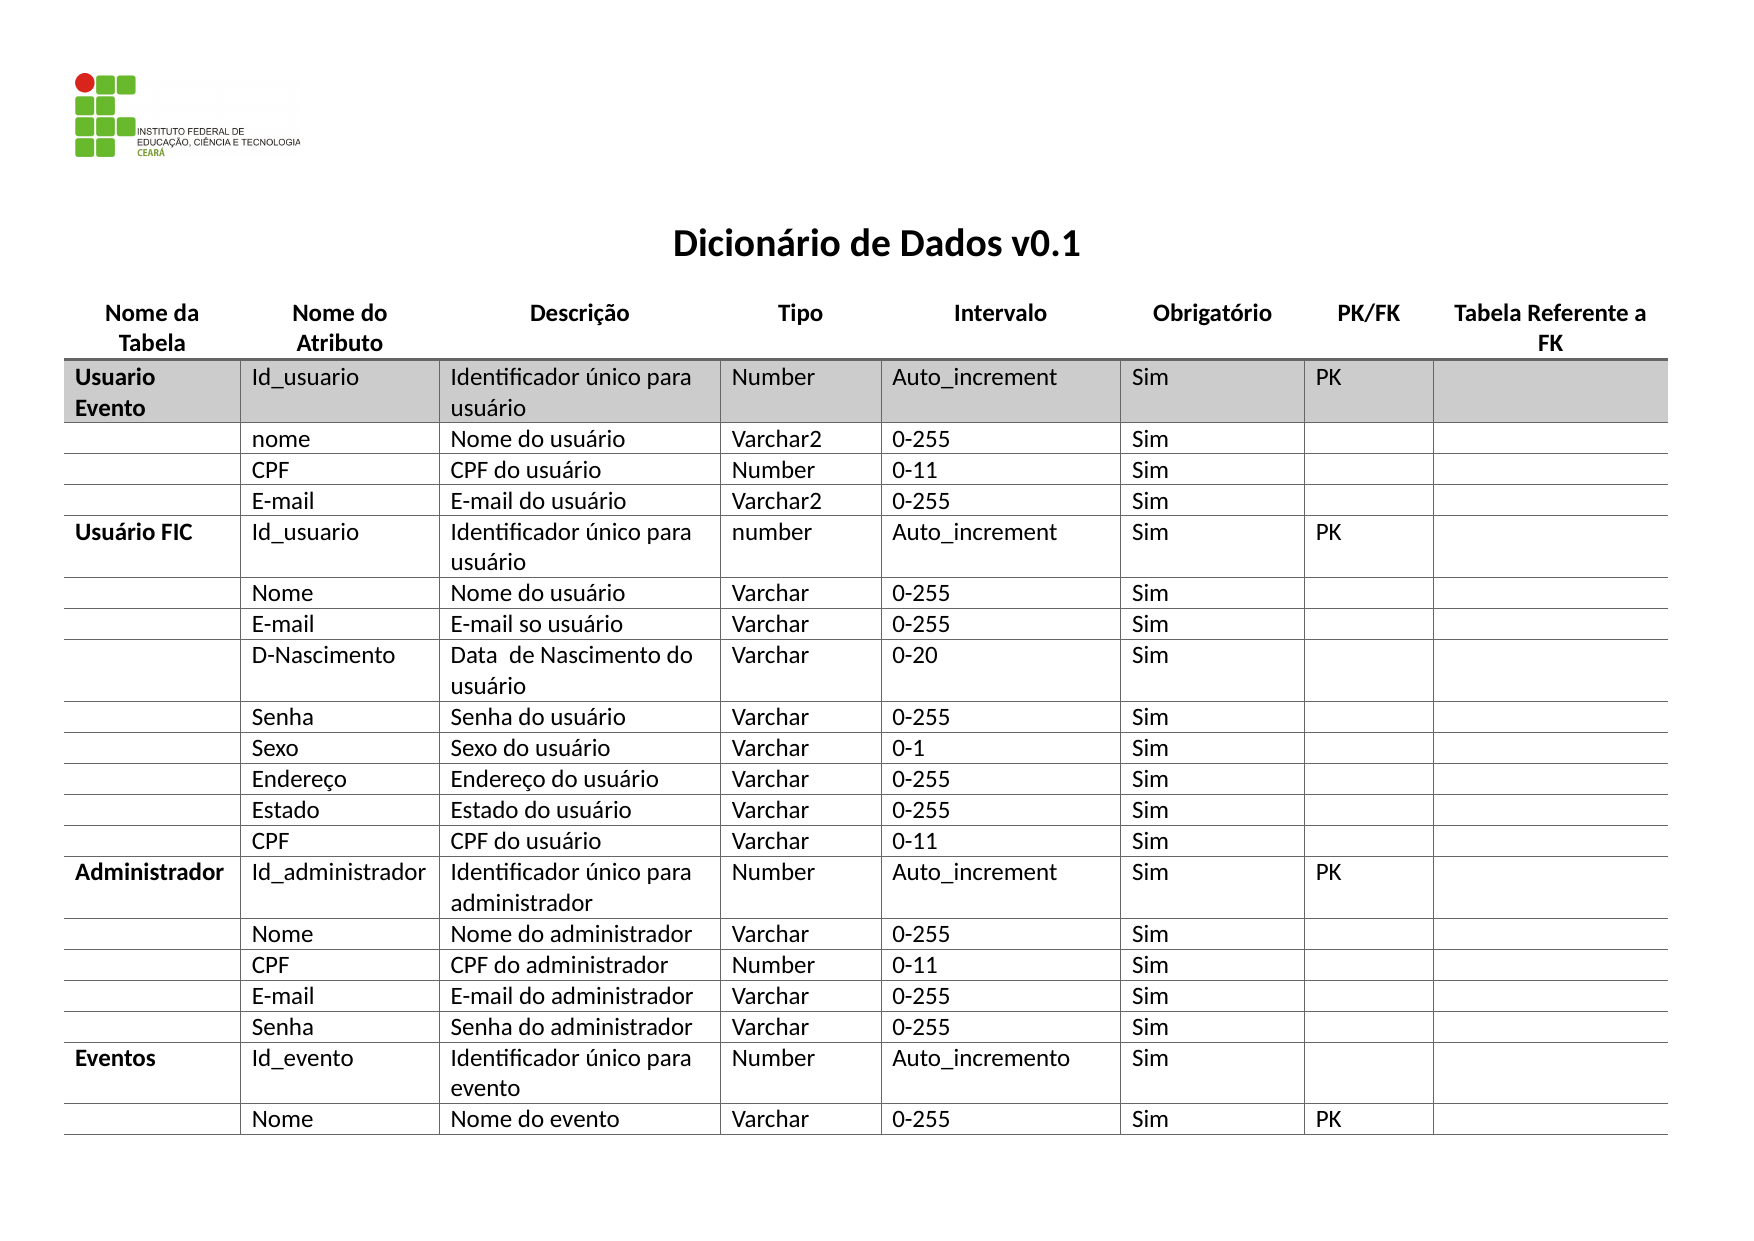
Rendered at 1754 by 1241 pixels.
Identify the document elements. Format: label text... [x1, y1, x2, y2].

table_cell [1434, 795, 1668, 825]
table_cell Varchar [721, 640, 881, 701]
table_header Nome do Atributo [240, 297, 439, 358]
table_cell 0-255 [882, 981, 1120, 1011]
table_cell 0-255 [882, 423, 1120, 453]
table_header Nome da Tabela [64, 297, 240, 358]
table_cell Number [721, 1043, 881, 1103]
table_cell 0-11 [882, 454, 1120, 484]
table_cell [1305, 950, 1433, 979]
table_cell 0-11 [882, 826, 1120, 856]
table_cell Number [721, 857, 881, 917]
table_cell [1434, 919, 1668, 948]
table_cell 0-11 [882, 950, 1120, 979]
table_cell Sim [1121, 361, 1304, 422]
table_cell [1305, 1012, 1433, 1042]
table_cell E-mail [241, 981, 439, 1011]
table_cell [1434, 733, 1668, 763]
table_cell Sim [1121, 1043, 1304, 1103]
table_cell E-mail so usuário [440, 609, 720, 639]
table_cell [64, 795, 240, 825]
table_cell [64, 1012, 240, 1042]
table_cell Sim [1121, 702, 1304, 732]
table_cell Varchar2 [721, 485, 881, 515]
table_cell E-mail [241, 485, 439, 515]
table_cell 0-255 [882, 1104, 1120, 1134]
table_cell [1434, 423, 1668, 453]
table_cell 0-255 [882, 764, 1120, 794]
table_cell Number [721, 361, 881, 422]
table_cell PK [1305, 857, 1433, 917]
table_cell [1305, 423, 1433, 453]
table_cell Endereço [241, 764, 439, 794]
table_cell Varchar2 [721, 423, 881, 453]
table_cell Endereço do usuário [440, 764, 720, 794]
table_cell E-mail [241, 609, 439, 639]
table_cell Nome [241, 578, 439, 608]
table_cell Sim [1121, 1012, 1304, 1042]
table_cell Data de Nascimento do usuário [440, 640, 720, 701]
table_cell Varchar [721, 981, 881, 1011]
table_cell CPF do usuário [440, 454, 720, 484]
table_cell [1434, 1043, 1668, 1103]
table_cell [1305, 795, 1433, 825]
table_cell Varchar [721, 733, 881, 763]
table_cell CPF [241, 950, 439, 979]
table_header Descrição [439, 297, 720, 358]
table_cell [1434, 516, 1668, 577]
picture [75, 73, 300, 157]
table_cell [64, 950, 240, 979]
table_cell [1434, 826, 1668, 856]
table_cell [1434, 950, 1668, 979]
table_cell Sim [1121, 826, 1304, 856]
table_header Tabela Referente a FK [1433, 297, 1668, 358]
table_cell [1434, 981, 1668, 1011]
table_cell [1434, 1012, 1668, 1042]
table_cell Number [721, 950, 881, 979]
table_cell Sim [1121, 795, 1304, 825]
table_cell 0-255 [882, 1012, 1120, 1042]
table_cell [64, 733, 240, 763]
table_header Obrigatório [1121, 297, 1304, 358]
table_cell [1434, 578, 1668, 608]
table_header Tipo [720, 297, 881, 358]
table_cell Identificador único para administrador [440, 857, 720, 917]
table_cell [64, 578, 240, 608]
table_cell 0-255 [882, 795, 1120, 825]
table_cell Senha [241, 1012, 439, 1042]
table_cell 0-255 [882, 578, 1120, 608]
table_cell PK [1305, 1104, 1433, 1134]
table_cell [1305, 454, 1433, 484]
table_cell Varchar [721, 764, 881, 794]
table_cell [1434, 764, 1668, 794]
table_cell 0-255 [882, 702, 1120, 732]
table_cell Auto_increment [882, 361, 1120, 422]
table_cell Nome do usuário [440, 578, 720, 608]
table_cell Usuário FIC [64, 516, 240, 577]
table_cell number [721, 516, 881, 577]
table_cell Sim [1121, 578, 1304, 608]
table_cell Varchar [721, 578, 881, 608]
table_cell 0-255 [882, 609, 1120, 639]
table_cell Senha [241, 702, 439, 732]
table_cell Sim [1121, 423, 1304, 453]
table_cell 0-1 [882, 733, 1120, 763]
table_cell Sexo do usuário [440, 733, 720, 763]
table_cell Number [721, 454, 881, 484]
table_cell [1305, 981, 1433, 1011]
table_cell [64, 640, 240, 701]
table_cell 0-20 [882, 640, 1120, 701]
table_cell Identificador único para evento [440, 1043, 720, 1103]
table_cell Nome [241, 919, 439, 948]
table_cell [64, 423, 240, 453]
table_cell [64, 485, 240, 515]
table_header Intervalo [881, 297, 1121, 358]
table_cell E-mail do administrador [440, 981, 720, 1011]
table_cell [1434, 485, 1668, 515]
table_cell [1434, 609, 1668, 639]
table_cell Administrador [64, 857, 240, 917]
table_cell PK [1305, 516, 1433, 577]
table_cell D-Nascimento [241, 640, 439, 701]
table_cell 0-255 [882, 485, 1120, 515]
table_cell Varchar [721, 702, 881, 732]
table_cell [1434, 1104, 1668, 1134]
table_cell CPF [241, 454, 439, 484]
table_cell Sim [1121, 1104, 1304, 1134]
table_cell Nome [241, 1104, 439, 1134]
table_cell Senha do administrador [440, 1012, 720, 1042]
table_cell [64, 981, 240, 1011]
table_cell PK [1305, 361, 1433, 422]
table_cell CPF [241, 826, 439, 856]
table_cell Sim [1121, 764, 1304, 794]
table_cell Sim [1121, 950, 1304, 979]
table_cell Sim [1121, 733, 1304, 763]
table_cell Sim [1121, 609, 1304, 639]
table_cell [1305, 640, 1433, 701]
table_cell Varchar [721, 1012, 881, 1042]
table_cell Varchar [721, 826, 881, 856]
table_cell Auto_increment [882, 857, 1120, 917]
table_cell Varchar [721, 1104, 881, 1134]
table_cell Nome do usuário [440, 423, 720, 453]
table_cell Sim [1121, 516, 1304, 577]
table_cell [1305, 702, 1433, 732]
table_cell [64, 1104, 240, 1134]
table_cell Sexo [241, 733, 439, 763]
table_cell [64, 919, 240, 948]
table_cell [1305, 764, 1433, 794]
table_cell Sim [1121, 454, 1304, 484]
table_cell [64, 454, 240, 484]
table_cell [1305, 578, 1433, 608]
table_cell [1305, 485, 1433, 515]
table_cell Identificador único para usuário [440, 361, 720, 422]
table_cell Estado do usuário [440, 795, 720, 825]
table_cell Id_evento [241, 1043, 439, 1103]
table_cell [1305, 1043, 1433, 1103]
table_cell [64, 764, 240, 794]
table_cell Varchar [721, 919, 881, 948]
table_cell [1305, 919, 1433, 948]
text Dicionário de Dados v0.1 [75, 218, 1679, 267]
table_cell Auto_increment [882, 516, 1120, 577]
table_header PK/FK [1304, 297, 1433, 358]
table_cell [1305, 733, 1433, 763]
table_cell Sim [1121, 919, 1304, 948]
table_cell Usuario Evento [64, 361, 240, 422]
table_cell [1305, 826, 1433, 856]
table_cell Id_usuario [241, 516, 439, 577]
table_cell Varchar [721, 609, 881, 639]
table_cell [64, 702, 240, 732]
table_cell [1434, 454, 1668, 484]
table_cell Senha do usuário [440, 702, 720, 732]
table_cell Identificador único para usuário [440, 516, 720, 577]
table_cell Sim [1121, 857, 1304, 917]
table_cell Eventos [64, 1043, 240, 1103]
table_cell Nome do administrador [440, 919, 720, 948]
table_cell [1434, 361, 1668, 422]
table_cell [1434, 857, 1668, 917]
table_cell Sim [1121, 640, 1304, 701]
table_cell Sim [1121, 981, 1304, 1011]
table_cell [64, 826, 240, 856]
table_cell Estado [241, 795, 439, 825]
table_cell nome [241, 423, 439, 453]
table_cell Nome do evento [440, 1104, 720, 1134]
table_cell [1305, 609, 1433, 639]
table_cell [64, 609, 240, 639]
table_cell Id_administrador [241, 857, 439, 917]
table_cell [1434, 640, 1668, 701]
table_cell Id_usuario [241, 361, 439, 422]
table_cell 0-255 [882, 919, 1120, 948]
table_cell [1434, 702, 1668, 732]
table_cell E-mail do usuário [440, 485, 720, 515]
table_cell CPF do administrador [440, 950, 720, 979]
table_cell Varchar [721, 795, 881, 825]
table_cell Sim [1121, 485, 1304, 515]
table_cell Auto_incremento [882, 1043, 1120, 1103]
table_cell CPF do usuário [440, 826, 720, 856]
